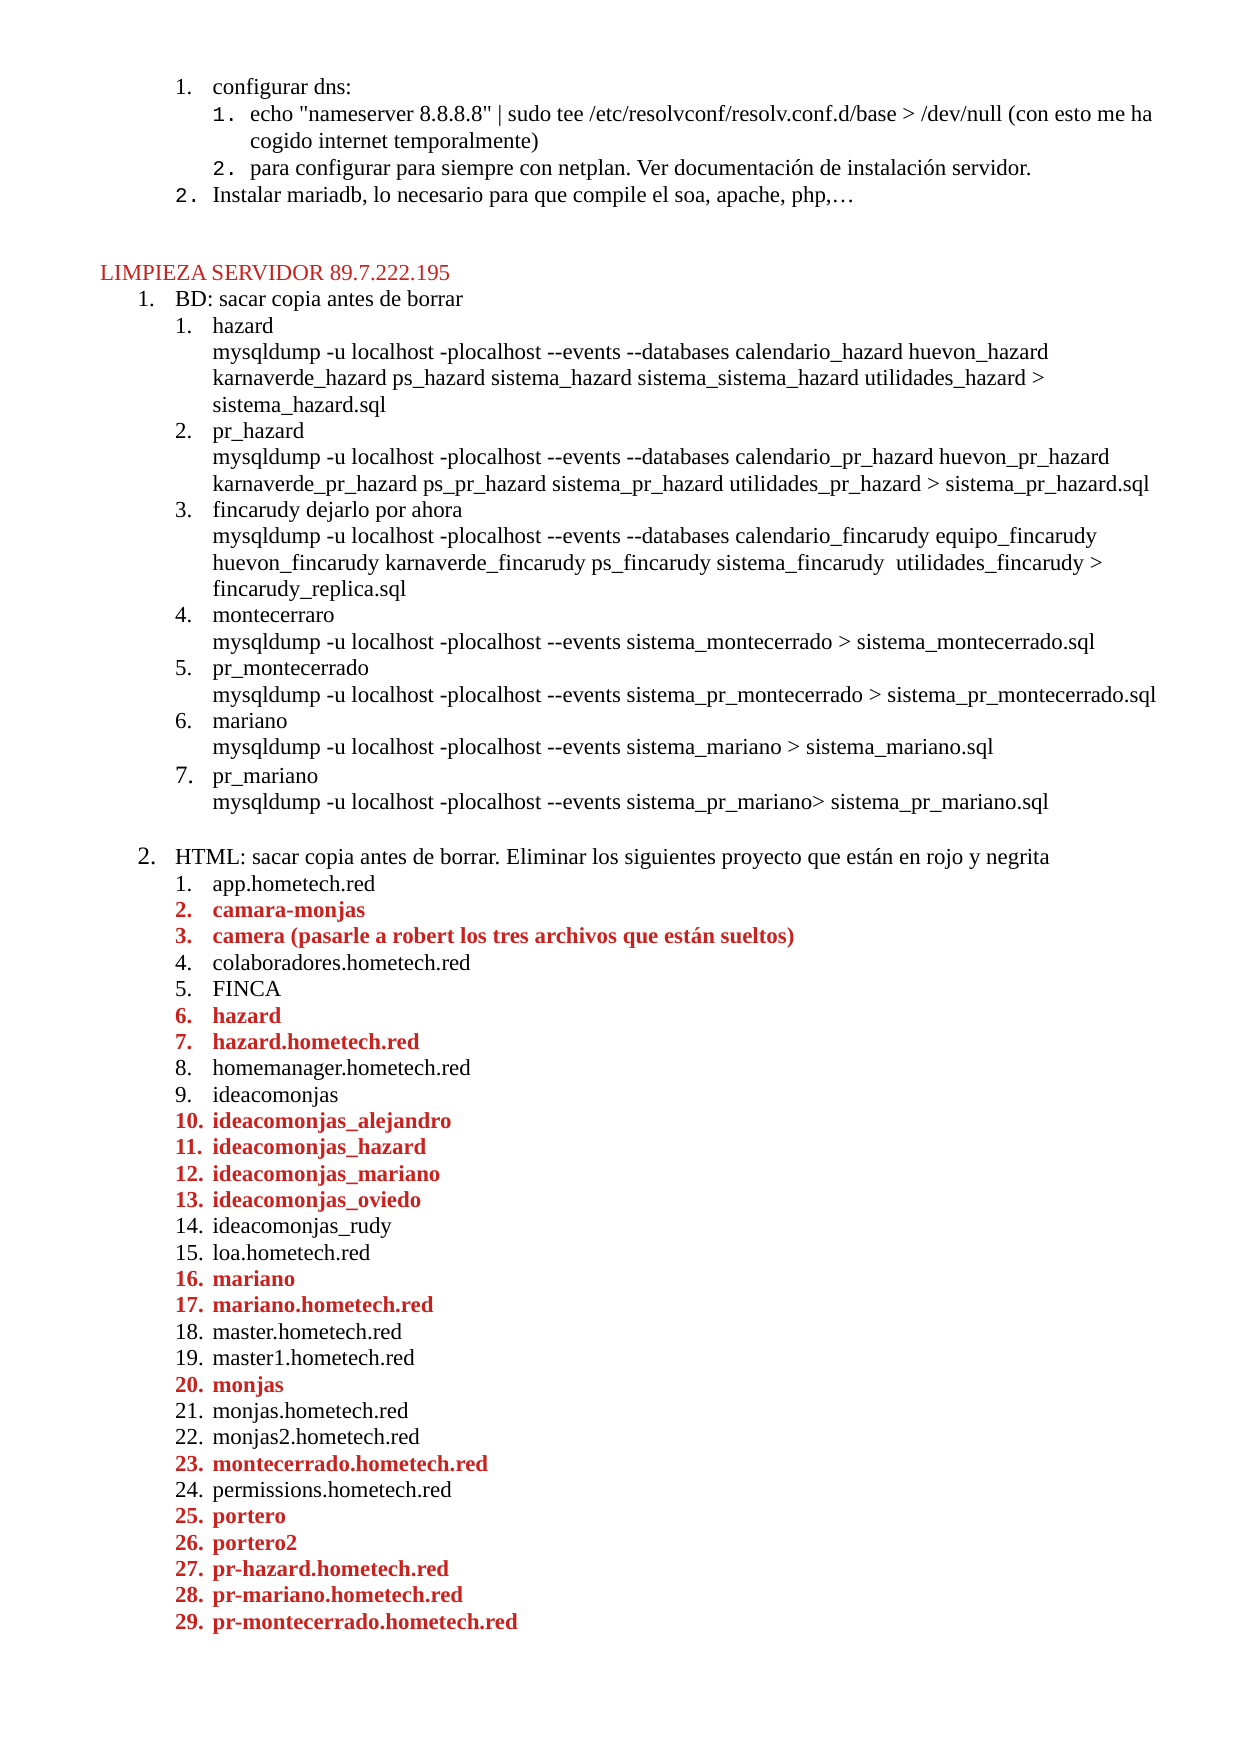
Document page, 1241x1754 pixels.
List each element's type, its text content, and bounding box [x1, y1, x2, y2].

list pr_mariano [175, 760, 1162, 788]
list camara-monjas [175, 896, 1162, 923]
list mysqldump -u localhost -plocalhost --events sistema_pr_montecerrado > sistema_pr_montecerrado.sql [175, 681, 1162, 707]
list para configurar para siempre con netplan. Ver documentación de instalación servidor. [212, 154, 1162, 181]
list colaboradores.hometech.red [175, 949, 1162, 975]
list camera (pasarle a robert los tres archivos que están sueltos) [175, 923, 1162, 949]
list mysqldump -u localhost -plocalhost --events --databases calendario_pr_hazard huevon_pr_hazard karnaverde_pr_hazard ps_pr_hazard sistema_pr_hazard utilidades_pr_hazard > sistema_pr_hazard.sql [175, 443, 1162, 496]
list portero2 [175, 1529, 1162, 1555]
list mysqldump -u localhost -plocalhost --events sistema_pr_mariano> sistema_pr_mariano.sql [175, 788, 1162, 815]
list HTML: sacar copia antes de borrar. Eliminar los siguientes proyecto que están en rojo y negrita [137, 841, 1162, 870]
list monjas.hometech.red [175, 1397, 1162, 1423]
list pr-mariano.hometech.red [175, 1581, 1162, 1608]
list pr_hazard [175, 417, 1162, 443]
list ideacomonjas [175, 1081, 1162, 1107]
list ideacomonjas_alejandro [175, 1107, 1162, 1133]
list hazard [175, 312, 1162, 338]
list ideacomonjas_mariano [175, 1160, 1162, 1186]
list echo "nameserver 8.8.8.8" | sudo tee /etc/resolvconf/resolv.conf.d/base > /dev/null (con esto me ha cogido internet temporalmente) [212, 100, 1162, 154]
list mysqldump -u localhost -plocalhost --events sistema_mariano > sistema_mariano.sql [175, 733, 1162, 760]
list ideacomonjas_oviedo [175, 1186, 1162, 1212]
list mariano.hometech.red [175, 1292, 1162, 1318]
list app.hometech.red [175, 870, 1162, 896]
list pr_montecerrado [175, 654, 1162, 681]
list mysqldump -u localhost -plocalhost --events sistema_montecerrado > sistema_montecerrado.sql [175, 628, 1162, 654]
list montecerrado.hometech.red [175, 1450, 1162, 1476]
text LIMPIEZA SERVIDOR 89.7.222.195 [100, 259, 1162, 285]
list loa.hometech.red [175, 1239, 1162, 1265]
list fincarudy dejarlo por ahora [175, 496, 1162, 522]
list mysqldump -u localhost -plocalhost --events --databases calendario_hazard huevon_hazard karnaverde_hazard ps_hazard sistema_hazard sistema_sistema_hazard utilidades_hazard > sistema_hazard.sql [175, 338, 1162, 417]
list permissions.hometech.red [175, 1476, 1162, 1502]
list mariano [175, 707, 1162, 733]
list pr-hazard.hometech.red [175, 1555, 1162, 1581]
list montecerraro [175, 602, 1162, 628]
list hazard [175, 1002, 1162, 1028]
list BD: sacar copia antes de borrar [137, 285, 1162, 312]
list hazard.hometech.red [175, 1028, 1162, 1054]
list ideacomonjas_rudy [175, 1212, 1162, 1239]
list monjas2.hometech.red [175, 1423, 1162, 1450]
list master.hometech.red [175, 1318, 1162, 1344]
list ideacomonjas_hazard [175, 1133, 1162, 1160]
list FINCA [175, 975, 1162, 1002]
list homemanager.hometech.red [175, 1054, 1162, 1081]
list pr-montecerrado.hometech.red [175, 1608, 1162, 1634]
list configurar dns: [175, 73, 1162, 100]
list master1.hometech.red [175, 1344, 1162, 1371]
list mariano [175, 1265, 1162, 1292]
list Instalar mariadb, lo necesario para que compile el soa, apache, php,… [175, 181, 1162, 209]
list monjas [175, 1371, 1162, 1397]
list portero [175, 1502, 1162, 1529]
list mysqldump -u localhost -plocalhost --events --databases calendario_fincarudy equipo_fincarudy huevon_fincarudy karnaverde_fincarudy ps_fincarudy sistema_fincarudy utilidades_fincarudy > fincarudy_replica.sql [175, 522, 1162, 602]
